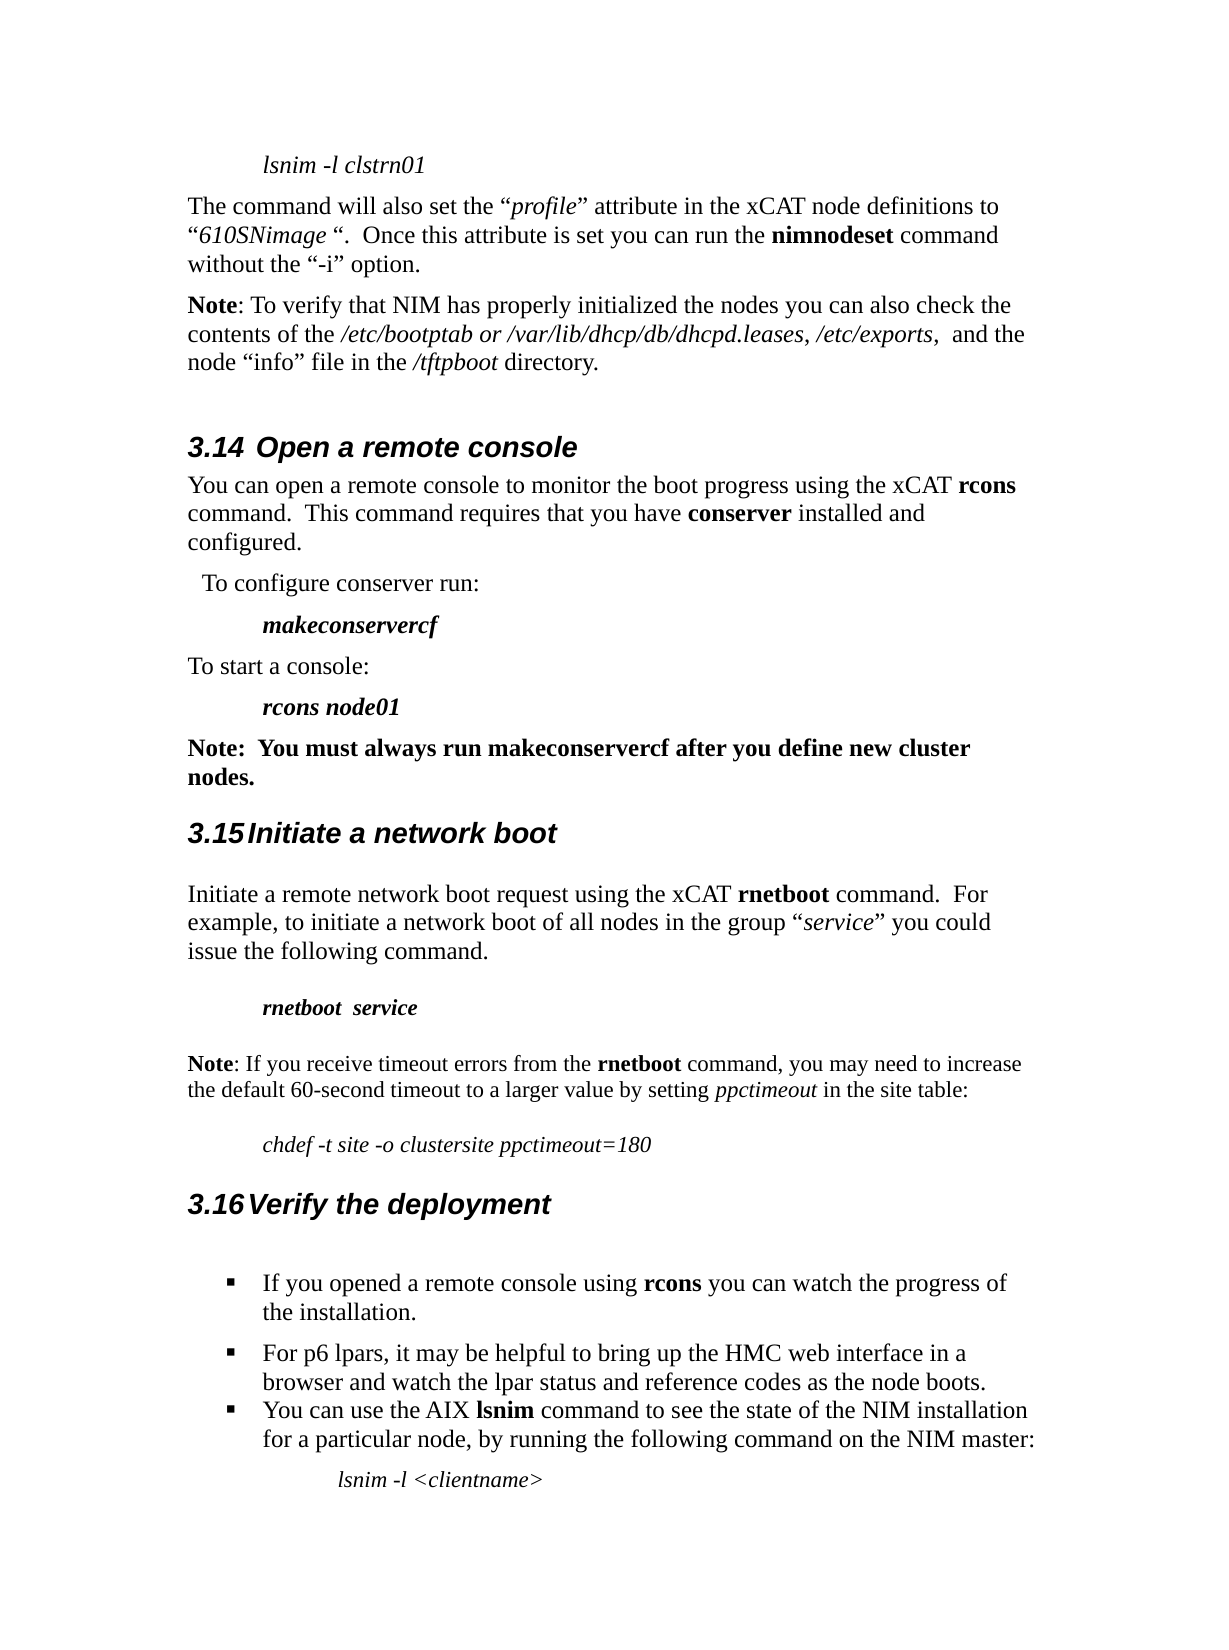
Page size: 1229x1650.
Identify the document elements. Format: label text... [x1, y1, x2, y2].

text rnetboot service [262, 994, 1041, 1021]
text lsnim -l clstrn01 [262, 150, 1041, 179]
text To start a console: [187, 651, 1041, 680]
text To configure conserver run: [37, 568, 1041, 597]
list For p6 lpars, it may be helpful to bring up the HMC web interface in a browser and watch the lpar status and reference codes as the node boots. [225, 1338, 1041, 1396]
text Note: If you receive timeout errors from the rnetboot command, you may need to increase the default 60-second timeout to a larger value by setting ppctimeout in the site table: [187, 1050, 1041, 1102]
text chdef -t site -o clustersite ppctimeout=180 [262, 1132, 1041, 1158]
subtitle Open a remote console [187, 430, 1041, 463]
text rcons node01 [262, 692, 1041, 721]
list You can use the AIX lsnim command to see the state of the NIM installation for a particular node, by running the following command on the NIM master: [225, 1396, 1041, 1453]
subtitle Initiate a network boot [187, 816, 1041, 849]
text makeconservercf [262, 610, 1041, 638]
text Initiate a remote network boot request using the xCAT rnetboot command. For example, to initiate a network boot of all nodes in the group “service” you could issue the following command. [187, 879, 1041, 965]
text The command will also set the “profile” attribute in the xCAT node definitions to “610SNimage “. Once this attribute is set you can run the nimnodeset command without the “-i” option. [187, 191, 1041, 277]
text Note: To verify that NIM has properly initialized the nodes you can also check the contents of the /etc/bootptab or /var/lib/dhcp/db/dhcpd.leases, /etc/exports, and the node “info” file in the /tftpboot directory. [187, 290, 1041, 376]
text Note: You must always run makeconservercf after you define new cluster nodes. [187, 733, 1041, 791]
subtitle Verify the deployment [187, 1187, 1041, 1221]
text You can open a remote console to monitor the boot progress using the xCAT rcons command. This command requires that you have conserver installed and configured. [187, 470, 1041, 556]
list lsnim -l <clientname> [300, 1466, 1041, 1492]
list If you opened a remote console using rcons you can watch the progress of the installation. [225, 1268, 1041, 1326]
